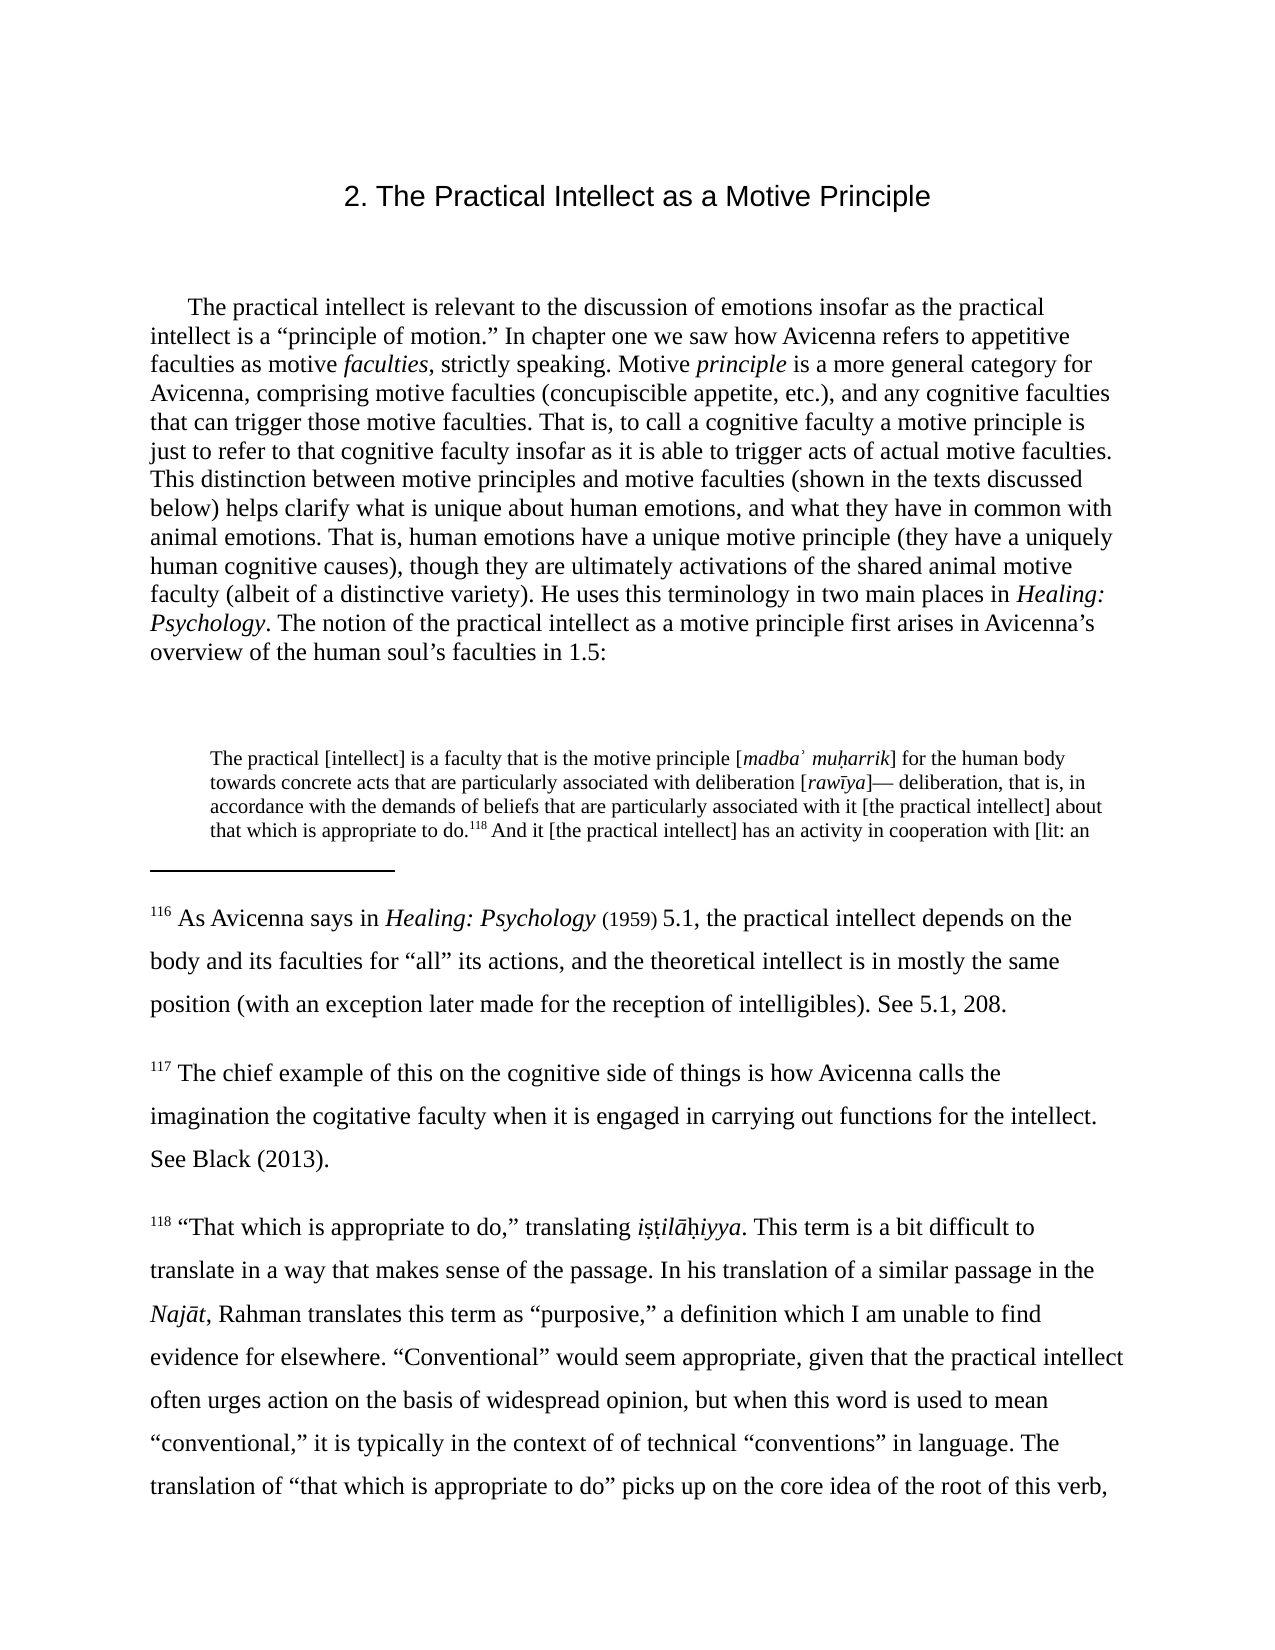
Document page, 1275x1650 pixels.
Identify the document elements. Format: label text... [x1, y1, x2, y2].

subtitle 2. The Practical Intellect as a Motive Principle [150, 179, 1125, 212]
text As Avicenna says in Healing: Psychology (1959) 5.1, the practical intellect depends on the body and its faculties for “all” its actions, and the theoretical intellect is in mostly the same position (with an exception later made for the reception of intelligibles). See 5.1, 208. [150, 903, 1125, 1018]
text The chief example of this on the cognitive side of things is how Avicenna calls the imagination the cogitative faculty when it is engaged in carrying out functions for the intellect. See Black (2013). [150, 1058, 1125, 1173]
text The practical intellect is relevant to the discussion of emotions insofar as the practical intellect is a “principle of motion.” In chapter one we saw how Avicenna refers to appetitive faculties as motive faculties, strictly speaking. Motive principle is a more general category for Avicenna, comprising motive faculties (concupiscible appetite, etc.), and any cognitive faculties that can trigger those motive faculties. That is, to call a cognitive faculty a motive principle is just to refer to that cognitive faculty insofar as it is able to trigger acts of actual motive faculties. This distinction between motive principles and motive faculties (shown in the texts discussed below) helps clarify what is unique about human emotions, and what they have in common with animal emotions. That is, human emotions have a unique motive principle (they have a uniquely human cognitive causes), though they are ultimately activations of the shared animal motive faculty (albeit of a distinctive variety). He uses this terminology in two main places in Healing: Psychology. The notion of the practical intellect as a motive principle first arises in Avicenna’s overview of the human soul’s faculties in 1.5: [150, 292, 1125, 666]
text “That which is appropriate to do,” translating iṣṭilāḥiyya. This term is a bit difficult to translate in a way that makes sense of the passage. In his translation of a similar passage in the Najāt, Rahman translates this term as “purposive,” a definition which I am unable to find evidence for elsewhere. “Conventional” would seem appropriate, given that the practical intellect often urges action on the basis of widespread opinion, but when this word is used to mean “conventional,” it is typically in the context of of technical “conventions” in language. The translation of “that which is appropriate to do” picks up on the core idea of the root of this verb, [150, 1212, 1125, 1500]
text The practical [intellect] is a faculty that is the motive principle [madbaʾ muḥarrik] for the human body towards concrete acts that are particularly associated with deliberation [rawīya]— deliberation, that is, in accordance with the demands of beliefs that are particularly associated with it [the practical intellect] about that which is appropriate to do. And it [the practical intellect] has an activity in cooperation with [lit: an [210, 746, 1125, 842]
